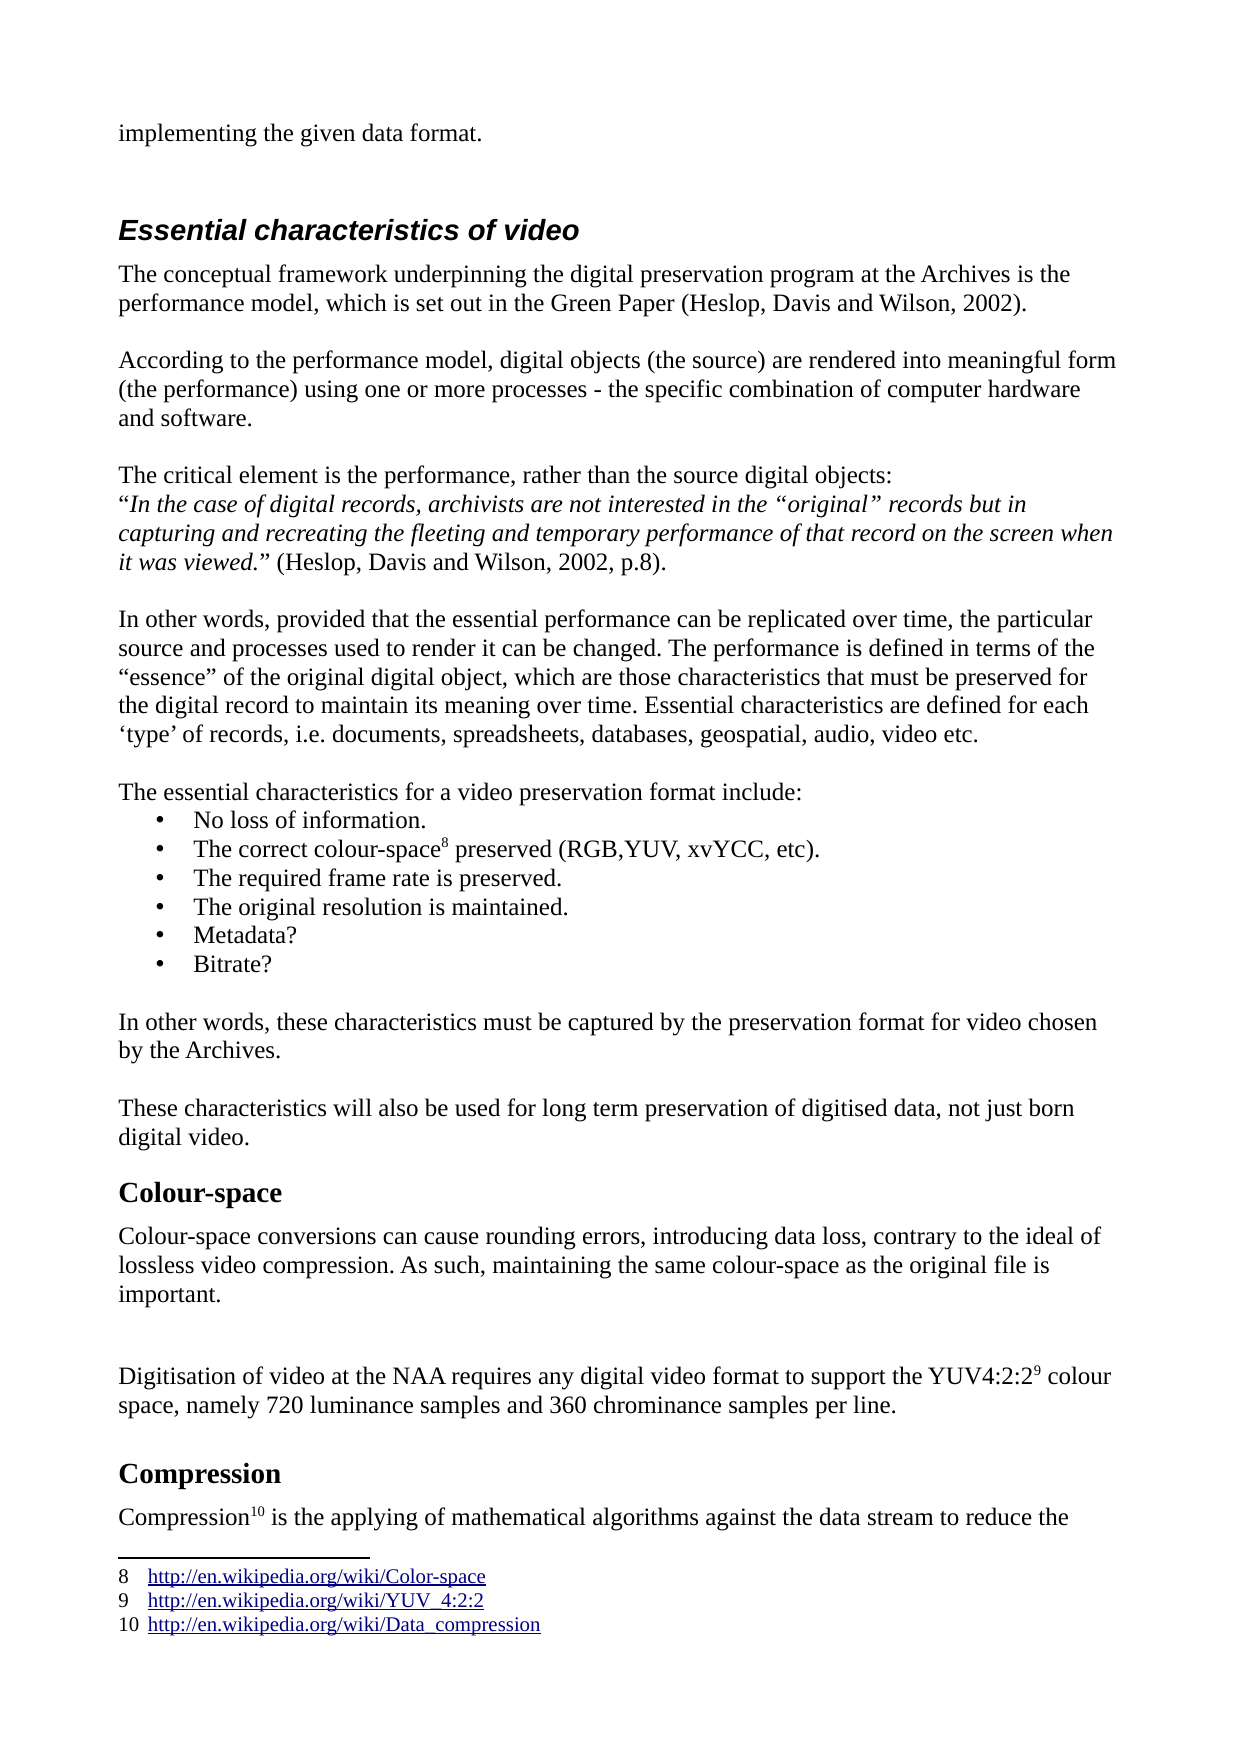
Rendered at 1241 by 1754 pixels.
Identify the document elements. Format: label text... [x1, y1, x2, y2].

subtitle Colour-space [118, 1175, 1122, 1209]
text http://en.wikipedia.org/wiki/Data_compression [118, 1612, 1122, 1636]
subtitle Compression [118, 1456, 1122, 1490]
text The essential characteristics for a video preservation format include: [118, 748, 1122, 805]
subtitle Essential characteristics of video [118, 213, 1122, 247]
list The correct colour-space preserved (RGB,YUV, xvYCC, etc). [156, 834, 1122, 863]
text http://en.wikipedia.org/wiki/YUV_4:2:2 [118, 1588, 1122, 1612]
text In other words, provided that the essential performance can be replicated over time, the particular source and processes used to render it can be changed. The performance is defined in terms of the “essence” of the original digital object, which are those characteristics that must be preserved for the digital record to maintain its meaning over time. Essential characteristics are defined for each ‘type’ of records, i.e. documents, spreadsheets, databases, geospatial, audio, video etc. [118, 604, 1122, 748]
list Bitrate? [156, 949, 1122, 978]
list No loss of information. [156, 805, 1122, 834]
text In other words, these characteristics must be captured by the preservation format for video chosen by the Archives. [118, 1007, 1122, 1064]
text implementing the given data format. [118, 118, 1122, 147]
text Colour-space conversions can cause rounding errors, introducing data loss, contrary to the ideal of lossless video compression. As such, maintaining the same colour-space as the original file is important. [118, 1221, 1122, 1308]
text “In the case of digital records, archivists are not interested in the “original” records but in capturing and recreating the fleeting and temporary performance of that record on the screen when it was viewed.” (Heslop, Davis and Wilson, 2002, p.8). [118, 489, 1122, 575]
text The conceptual framework underpinning the digital preservation program at the Archives is the performance model, which is set out in the Green Paper (Heslop, Davis and Wilson, 2002). [118, 259, 1122, 317]
text According to the performance model, digital objects (the source) are rendered into meaningful form (the performance) using one or more processes - the specific combination of computer hardware and software. [118, 345, 1122, 432]
list The original resolution is maintained. [156, 892, 1122, 920]
list The required frame rate is preserved. [156, 863, 1122, 892]
text These characteristics will also be used for long term preservation of digitised data, not just born digital video. [118, 1093, 1122, 1150]
list Metadata? [156, 920, 1122, 949]
list http://en.wikipedia.org/wiki/Color-space [118, 1564, 1122, 1588]
text Compression is the applying of mathematical algorithms against the data stream to reduce the [118, 1502, 1122, 1531]
text The critical element is the performance, rather than the source digital objects: [118, 460, 1122, 489]
text Digitisation of video at the NAA requires any digital video format to support the YUV4:2:2 colour space, namely 720 luminance samples and 360 chrominance samples per line. [118, 1361, 1122, 1419]
